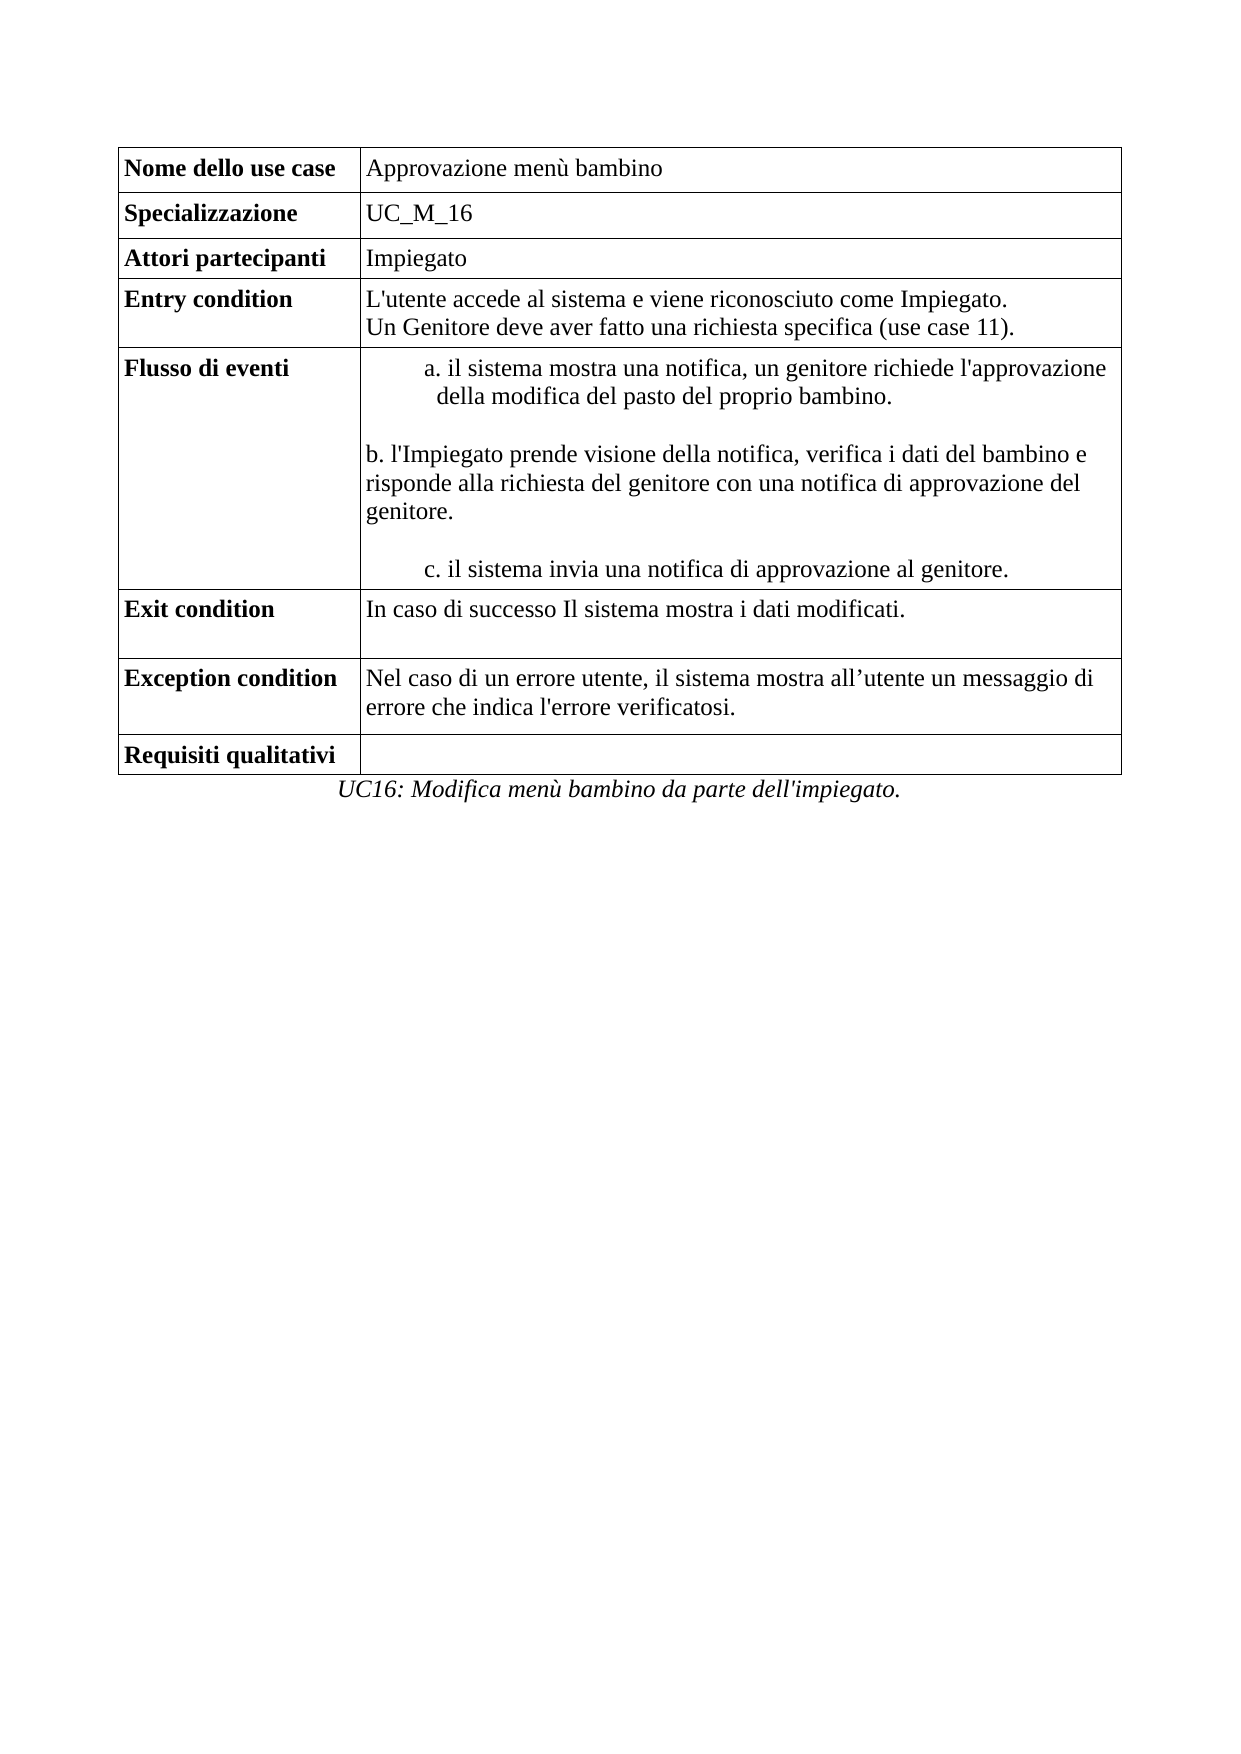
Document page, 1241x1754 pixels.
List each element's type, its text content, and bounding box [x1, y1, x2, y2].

table_cell Specializzazione [119, 193, 360, 237]
table_cell Nel caso di un errore utente, il sistema mostra all’utente un messaggio di errore che indica l'errore verificatosi. [361, 659, 1121, 734]
text UC16: Modifica menù bambino da parte dell'impiegato. [118, 775, 1122, 803]
table_cell In caso di successo Il sistema mostra i dati modificati. [361, 590, 1121, 657]
table_cell L'utente accede al sistema e viene riconosciuto come Impiegato. Un Genitore deve aver fatto una richiesta specifica (use case 11). [361, 279, 1121, 347]
table_header Nome dello use case [119, 148, 360, 192]
table_cell Entry condition [119, 279, 360, 347]
table_cell Attori partecipanti [119, 239, 360, 278]
table_cell a. il sistema mostra una notifica, un genitore richiede l'approvazione della modifica del pasto del proprio bambino. b. l'Impiegato prende visione della notifica, verifica i dati del bambino e risponde alla richiesta del genitore con una notifica di approvazione del genitore. c. il sistema invia una notifica di approvazione al genitore. [361, 348, 1121, 588]
table_cell Impiegato [361, 239, 1121, 278]
table_cell UC_M_16 [361, 193, 1121, 237]
table_cell Exception condition [119, 659, 360, 734]
table_cell Flusso di eventi [119, 348, 360, 588]
table_header Approvazione menù bambino [361, 148, 1121, 192]
table_cell Requisiti qualitativi [119, 735, 360, 774]
table_cell Exit condition [119, 590, 360, 657]
table_cell [361, 735, 1121, 774]
